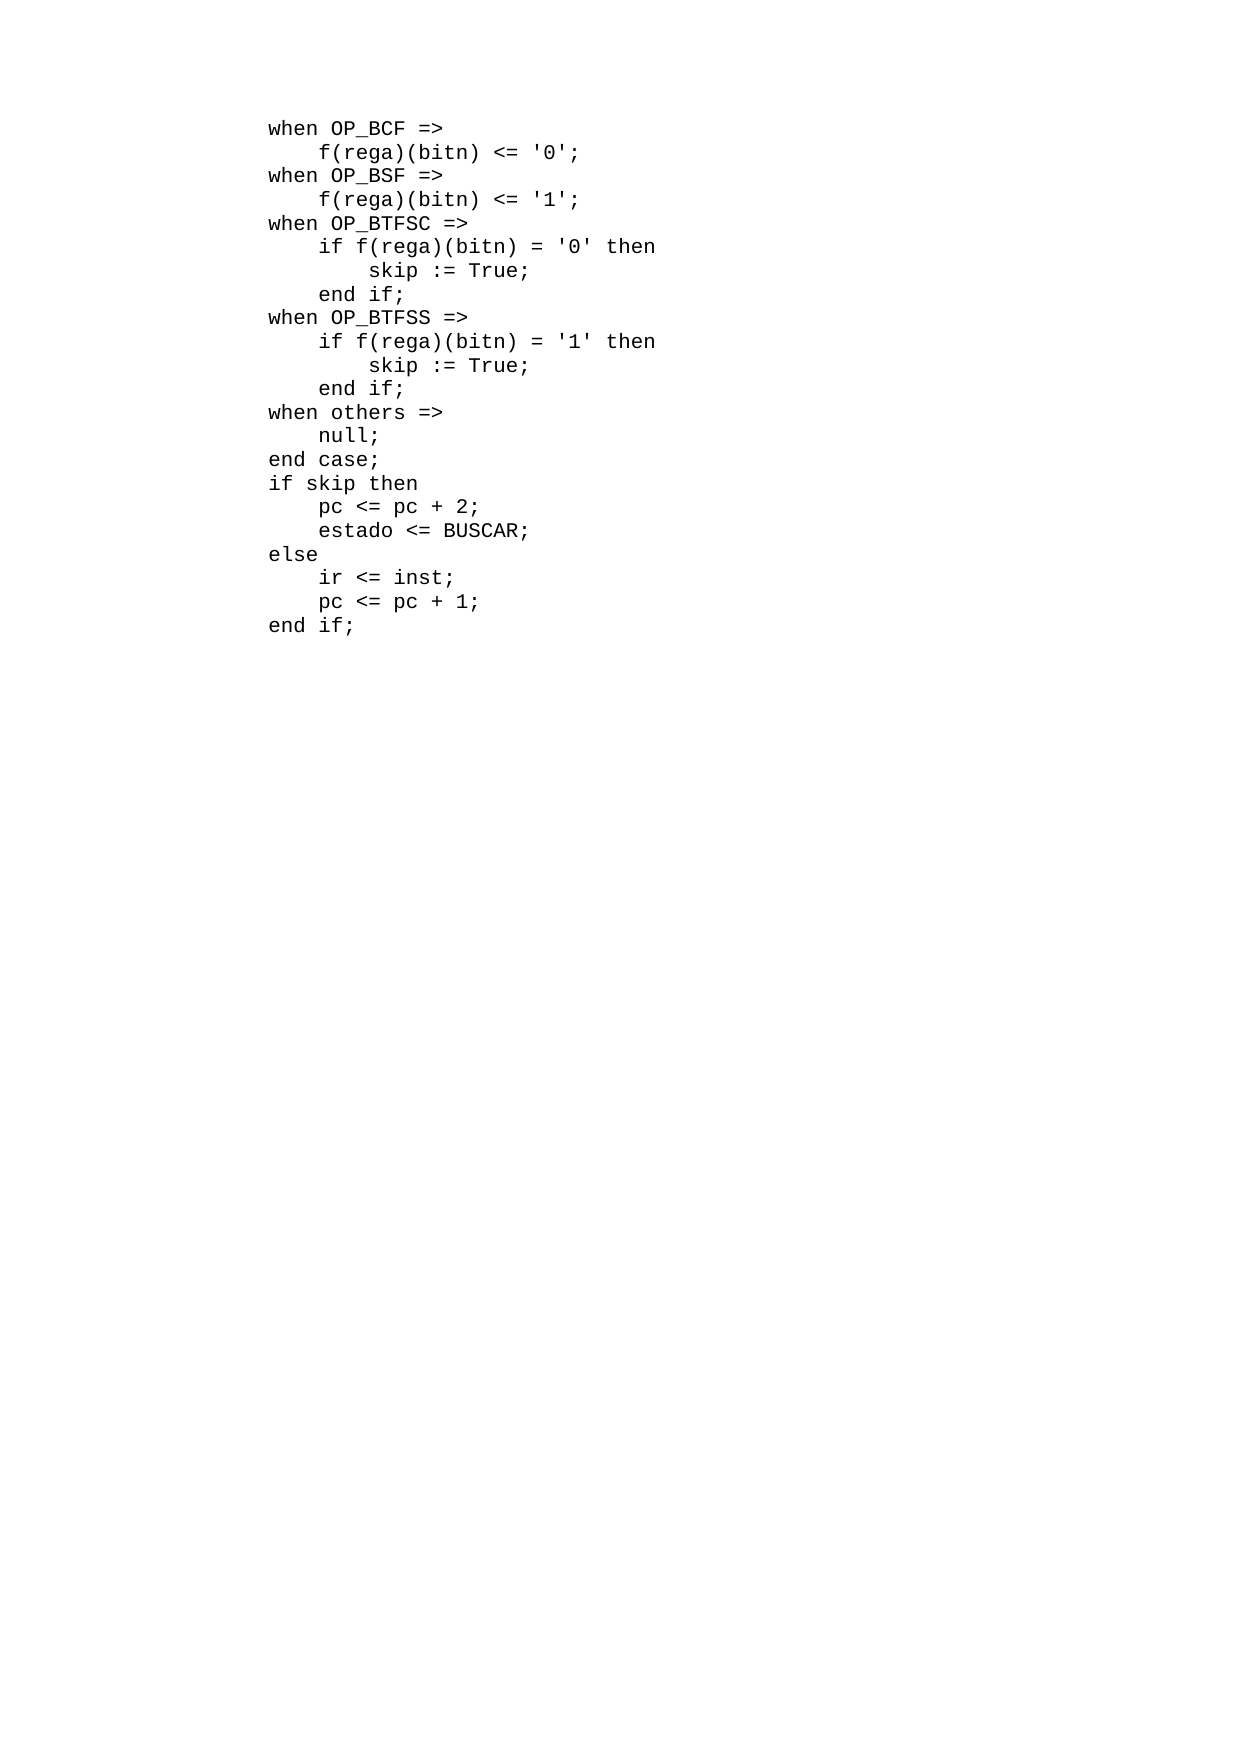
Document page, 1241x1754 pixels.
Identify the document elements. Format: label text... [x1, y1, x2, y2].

text when OP_BCF => [118, 118, 1122, 142]
text estado <= BUSCAR; [118, 520, 1122, 544]
text end case; [118, 449, 1122, 473]
text f(rega)(bitn) <= '1'; [118, 189, 1122, 213]
text end if; [118, 378, 1122, 402]
text if f(rega)(bitn) = '1' then [118, 331, 1122, 354]
text when OP_BTFSS => [118, 307, 1122, 331]
text f(rega)(bitn) <= '0'; [118, 142, 1122, 165]
text pc <= pc + 1; [118, 591, 1122, 615]
text end if; [118, 615, 1122, 638]
text skip := True; [118, 354, 1122, 378]
text when others => [118, 402, 1122, 426]
text if f(rega)(bitn) = '0' then [118, 236, 1122, 260]
text if skip then [118, 473, 1122, 496]
text skip := True; [118, 260, 1122, 284]
text null; [118, 426, 1122, 449]
text ir <= inst; [118, 567, 1122, 591]
text when OP_BTFSC => [118, 213, 1122, 236]
text pc <= pc + 2; [118, 496, 1122, 520]
text end if; [118, 284, 1122, 307]
text when OP_BSF => [118, 165, 1122, 189]
text else [118, 544, 1122, 567]
